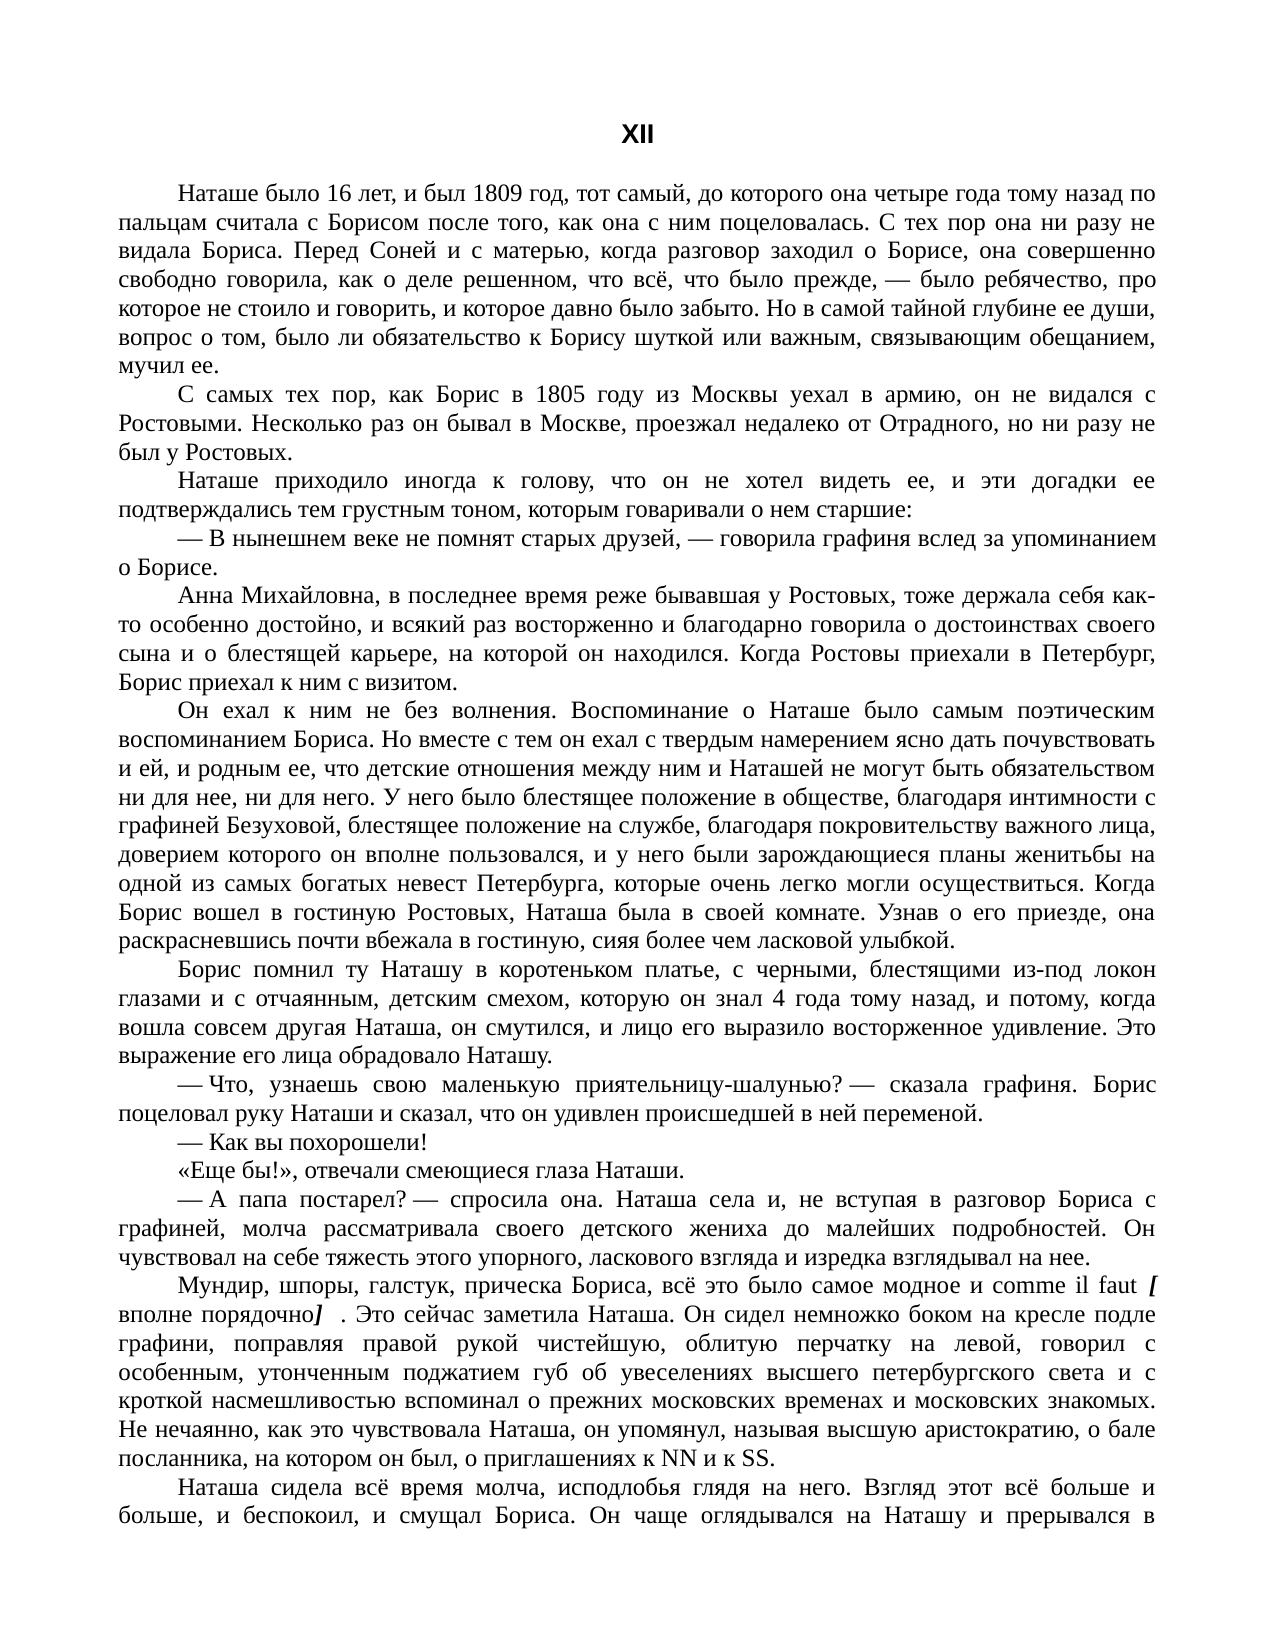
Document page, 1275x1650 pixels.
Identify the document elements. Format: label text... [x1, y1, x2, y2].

text Мундир, шпоры, галстук, прическа Бориса, всё это было самое модное и сomme il faut [ вполне порядочно] . Это сейчас заметила Наташа. Он сидел немножко боком на кресле подле графини, поправляя правой рукой чистейшую, облитую перчатку на левой, говорил с особенным, утонченным поджатием губ об увеселениях высшего петербургского света и с кроткой насмешливостью вспоминал о прежних московских временах и московских знакомых. Не нечаянно, как это чувствовала Наташа, он упомянул, называя высшую аристократию, о бале посланника, на котором он был, о приглашениях к NN и к SS. [118, 1271, 1157, 1472]
text «Еще бы!», отвечали смеющиеся глаза Наташи. [118, 1156, 1157, 1184]
text — Как вы похорошели! [118, 1127, 1157, 1156]
text С самых тех пор, как Борис в 1805 году из Москвы уехал в армию, он не видался с Ростовыми. Несколько раз он бывал в Москве, проезжал недалеко от Отрадного, но ни разу не был у Ростовых. [118, 379, 1157, 466]
text — Что, узнаешь свою маленькую приятельницу-шалунью? — сказала графиня. Борис поцеловал руку Наташи и сказал, что он удивлен происшедшей в ней переменой. [118, 1069, 1157, 1127]
text Он ехал к ним не без волнения. Воспоминание о Наташе было самым поэтическим воспоминанием Бориса. Но вместе с тем он ехал с твердым намерением ясно дать почувствовать и ей, и родным ее, что детские отношения между ним и Наташей не могут быть обязательством ни для нее, ни для него. У него было блестящее положение в обществе, благодаря интимности с графиней Безуховой, блестящее положение на службе, благодаря покровительству важного лица, доверием которого он вполне пользовался, и у него были зарождающиеся планы женитьбы на одной из самых богатых невест Петербурга, которые очень легко могли осуществиться. Когда Борис вошел в гостиную Ростовых, Наташа была в своей комнате. Узнав о его приезде, она раскрасневшись почти вбежала в гостиную, сияя более чем ласковой улыбкой. [118, 696, 1157, 954]
text — А папа постарел? — спросила она. Наташа села и, не вступая в разговор Бориса с графиней, молча рассматривала своего детского жениха до малейших подробностей. Он чувствовал на себе тяжесть этого упорного, ласкового взгляда и изредка взглядывал на нее. [118, 1184, 1157, 1271]
subtitle XII [118, 118, 1157, 149]
text Наташе было 16 лет, и был 1809 год, тот самый, до которого она четыре года тому назад по пальцам считала с Борисом после того, как она с ним поцеловалась. С тех пор она ни разу не видала Бориса. Перед Соней и с матерью, когда разговор заходил о Борисе, она совершенно свободно говорила, как о деле решенном, что всё, что было прежде, — было ребячество, про которое не стоило и говорить, и которое давно было забыто. Но в самой тайной глубине ее души, вопрос о том, было ли обязательство к Борису шуткой или важным, связывающим обещанием, мучил ее. [118, 178, 1157, 379]
text — В нынешнем веке не помнят старых друзей, — говорила графиня вслед за упоминанием о Борисе. [118, 523, 1157, 581]
text Наташа сидела всё время молча, исподлобья глядя на него. Взгляд этот всё больше и больше, и беспокоил, и смущал Бориса. Он чаще оглядывался на Наташу и прерывался в [118, 1472, 1157, 1529]
text Анна Михайловна, в последнее время реже бывавшая у Ростовых, тоже держала себя как-то особенно достойно, и всякий раз восторженно и благодарно говорила о достоинствах своего сына и о блестящей карьере, на которой он находился. Когда Ростовы приехали в Петербург, Борис приехал к ним с визитом. [118, 581, 1157, 696]
text Наташе приходило иногда к голову, что он не хотел видеть ее, и эти догадки ее подтверждались тем грустным тоном, которым говаривали о нем старшие: [118, 466, 1157, 523]
text Борис помнил ту Наташу в коротеньком платье, с черными, блестящими из-под локон глазами и с отчаянным, детским смехом, которую он знал 4 года тому назад, и потому, когда вошла совсем другая Наташа, он смутился, и лицо его выразило восторженное удивление. Это выражение его лица обрадовало Наташу. [118, 954, 1157, 1069]
